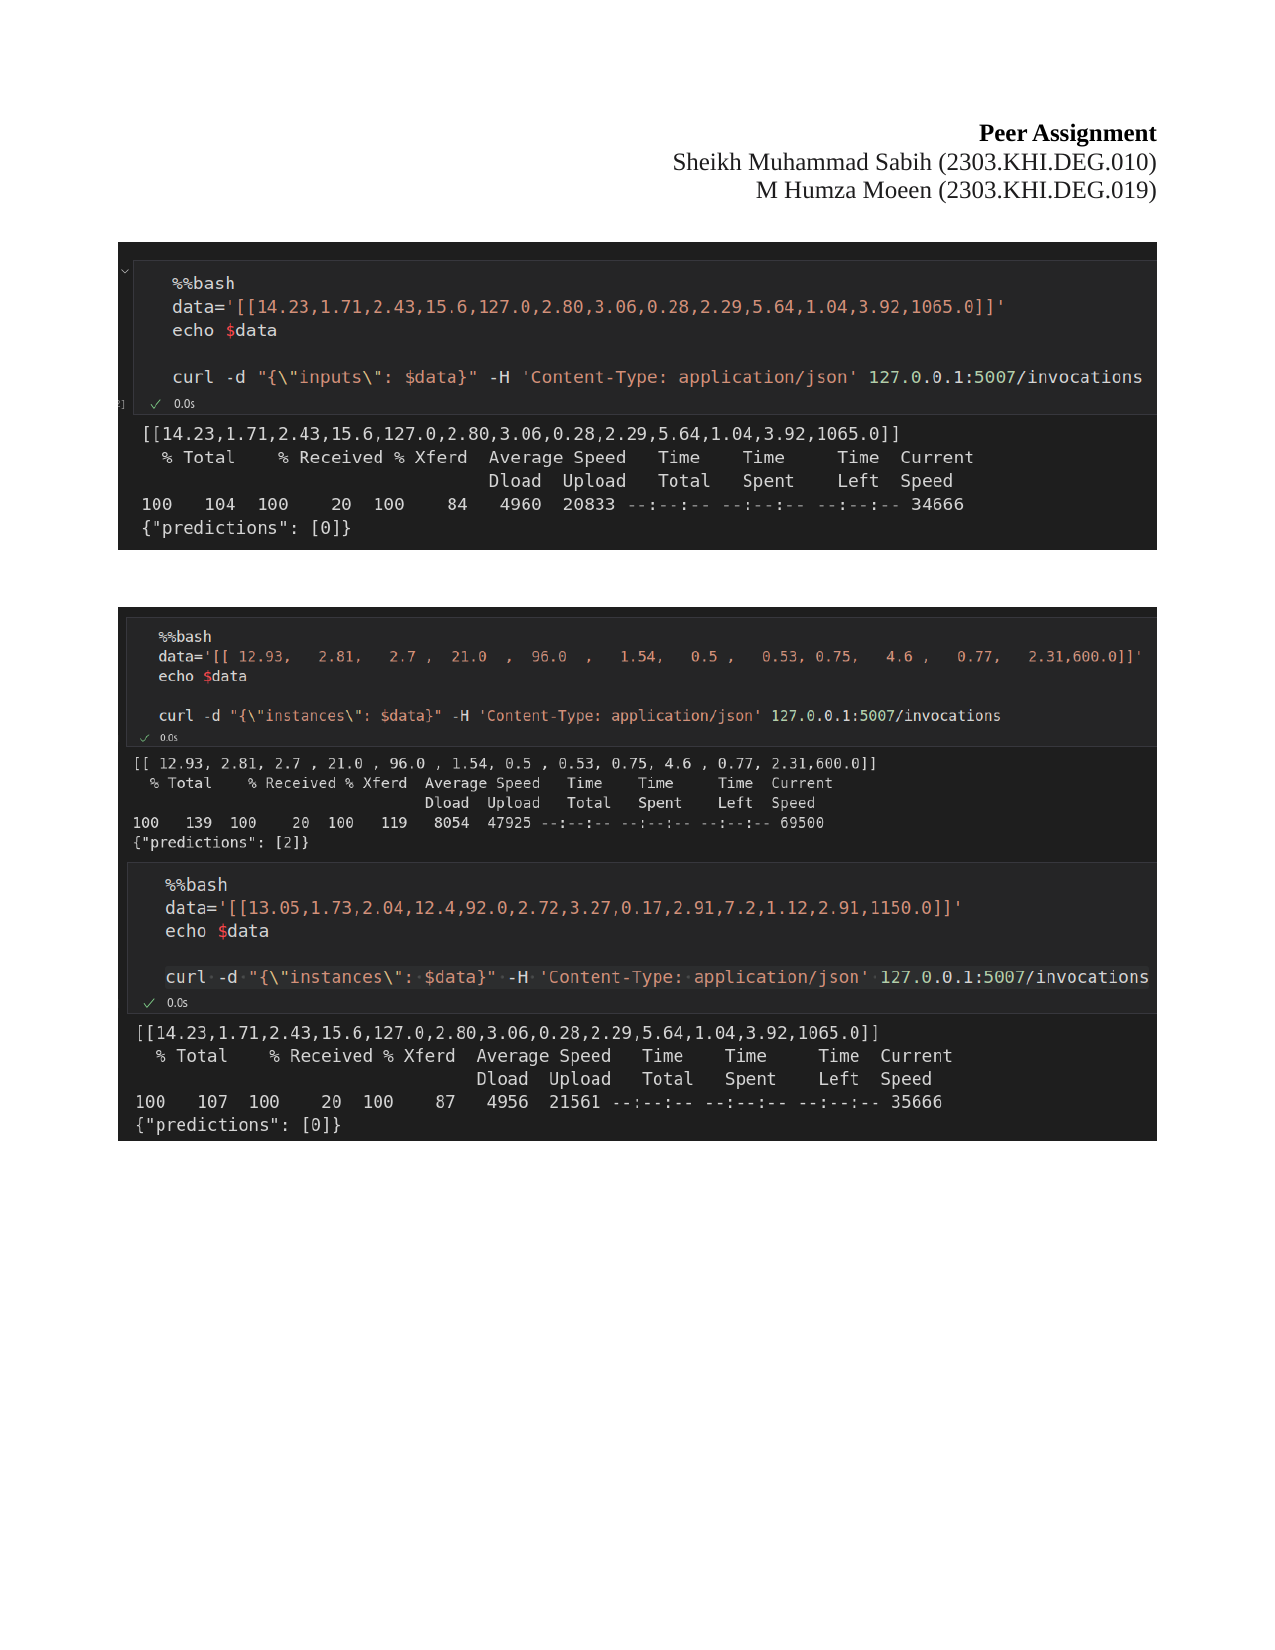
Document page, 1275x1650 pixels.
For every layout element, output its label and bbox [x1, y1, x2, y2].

picture [118, 607, 1157, 1141]
picture [118, 242, 1157, 550]
